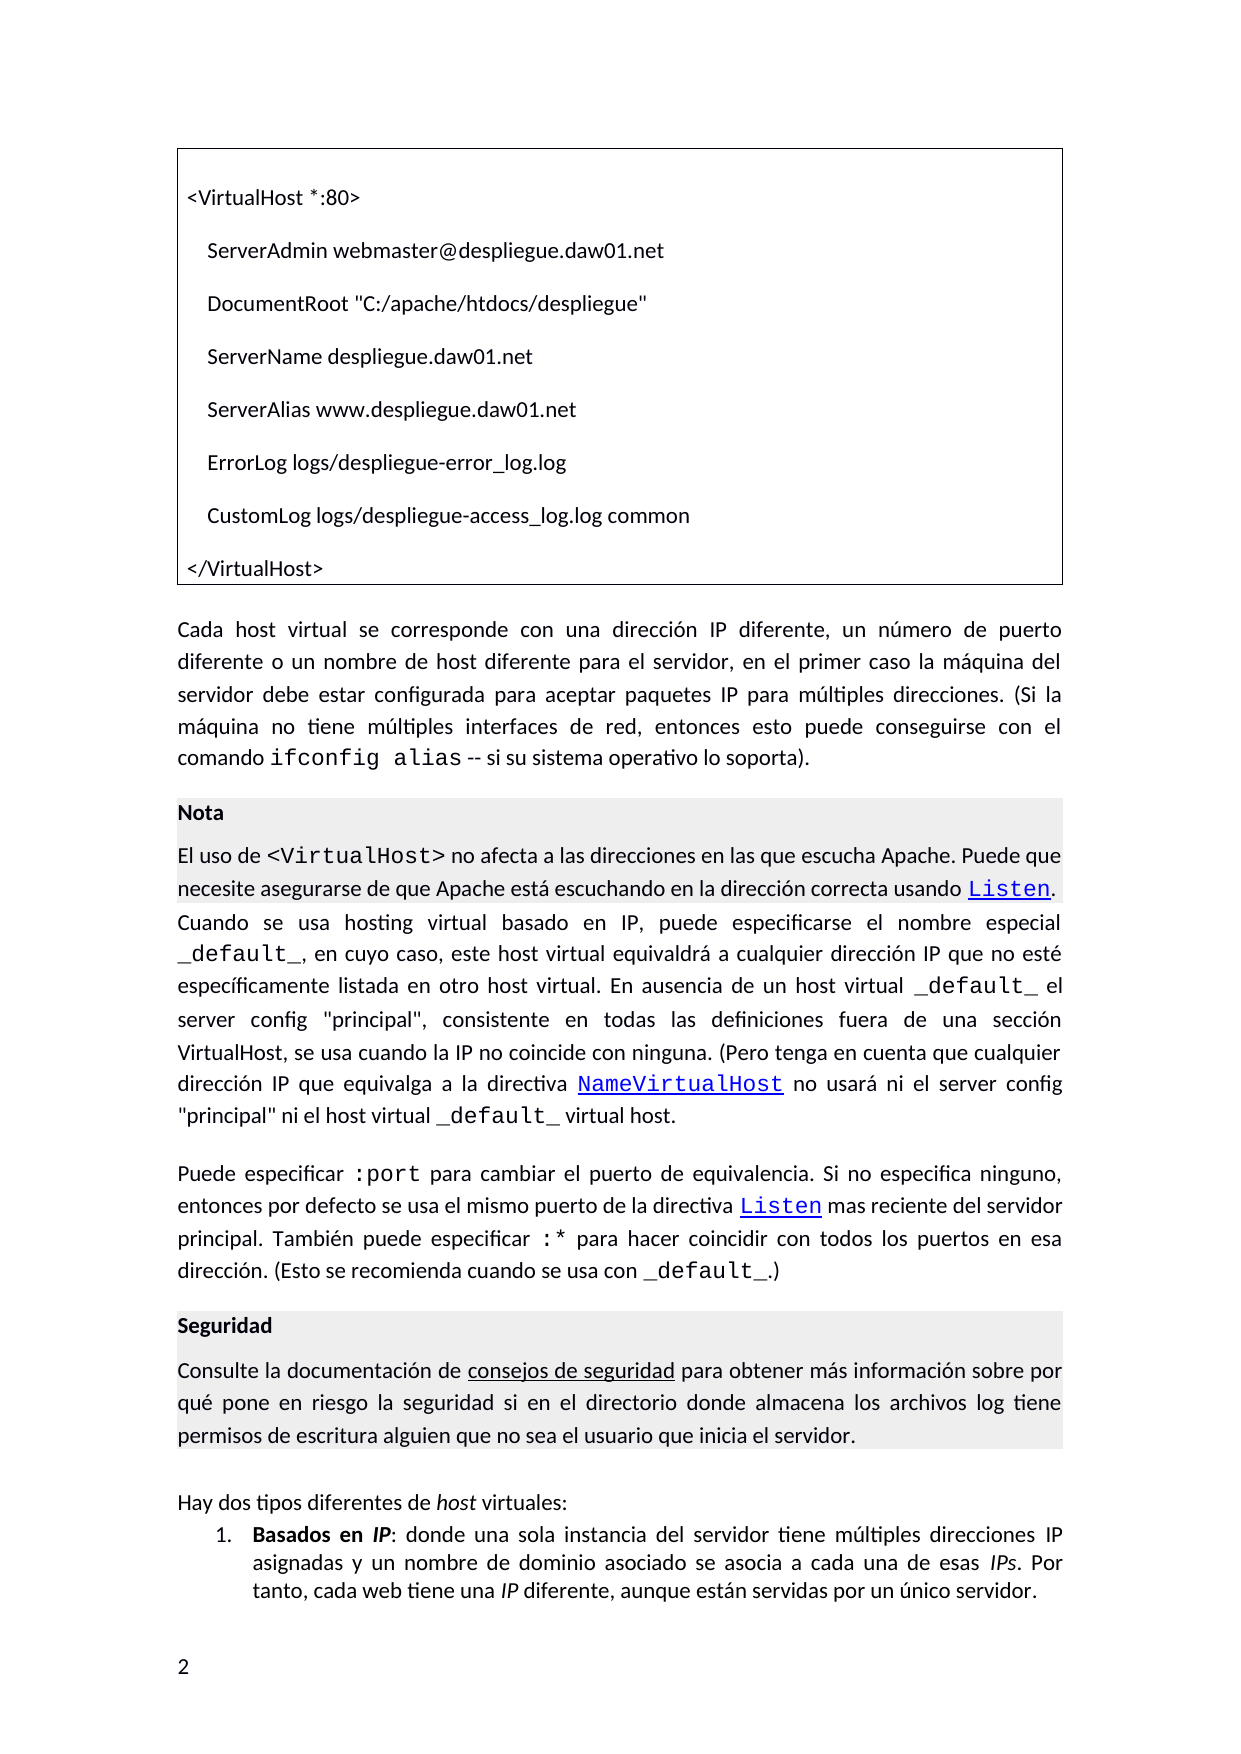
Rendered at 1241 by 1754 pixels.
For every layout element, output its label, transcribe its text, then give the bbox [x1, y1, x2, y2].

text ServerAlias www.despliegue.daw01.net [178, 392, 1062, 423]
text DocumentRoot "C:/apache/htdocs/despliegue" [178, 286, 1062, 317]
text El uso de <VirtualHost> no afecta a las direcciones en las que escucha Apache. Puede que necesite asegurarse de que Apache está escuchando en la dirección correcta usando Listen. [177, 838, 1063, 903]
text Cada host virtual se corresponde con una dirección IP diferente, un número de puerto diferente o un nombre de host diferente para el servidor, en el primer caso la máquina del servidor debe estar configurada para aceptar paquetes IP para múltiples direcciones. (Si la máquina no tiene múltiples interfaces de red, entonces esto puede conseguirse con el comando ifconfig alias -- si su sistema operativo lo soporta). [177, 610, 1063, 773]
text ServerName despliegue.daw01.net [178, 339, 1062, 370]
text ServerAdmin webmaster@despliegue.daw01.net [178, 233, 1062, 264]
text Consulte la documentación de consejos de seguridad para obtener más información sobre por qué pone en riesgo la seguridad si en el directorio donde almacena los archivos log tiene permisos de escritura alguien que no sea el usuario que inicia el servidor. [177, 1351, 1063, 1449]
text Puede especificar :port para cambiar el puerto de equivalencia. Si no especifica ninguno, entonces por defecto se usa el mismo puerto de la directiva Listen mas reciente del servidor principal. También puede especificar :* para hacer coincidir con todos los puertos en esa dirección. (Esto se recomienda cuando se usa con _default_.) [177, 1156, 1063, 1286]
subtitle Nota [177, 798, 1063, 826]
text Cuando se usa hosting virtual basado en IP, puede especificarse el nombre especial _default_, en cuyo caso, este host virtual equivaldrá a cualquier dirección IP que no esté específicamente listada en otro host virtual. En ausencia de un host virtual _default_ el server config "principal", consistente en todas las definiciones fuera de una sección VirtualHost, se usa cuando la IP no coincide con ninguna. (Pero tenga en cuenta que cualquier dirección IP que equivalga a la directiva NameVirtualHost no usará ni el server config "principal" ni el host virtual _default_ virtual host. [177, 903, 1063, 1131]
text <VirtualHost *:80> [178, 149, 1062, 211]
text </VirtualHost> [178, 551, 1062, 584]
text CustomLog logs/despliegue-access_log.log common [178, 498, 1062, 529]
subtitle Seguridad [177, 1311, 1063, 1339]
text Hay dos tipos diferentes de host virtuales: [177, 1486, 1063, 1517]
list Basados en IP: donde una sola instancia del servidor tiene múltiples direcciones IP asignadas y un nombre de dominio asociado se asocia a cada una de esas IPs. Por tanto, cada web tiene una IP diferente, aunque están servidas por un único servidor. [215, 1520, 1063, 1604]
text ErrorLog logs/despliegue-error_log.log [178, 445, 1062, 476]
